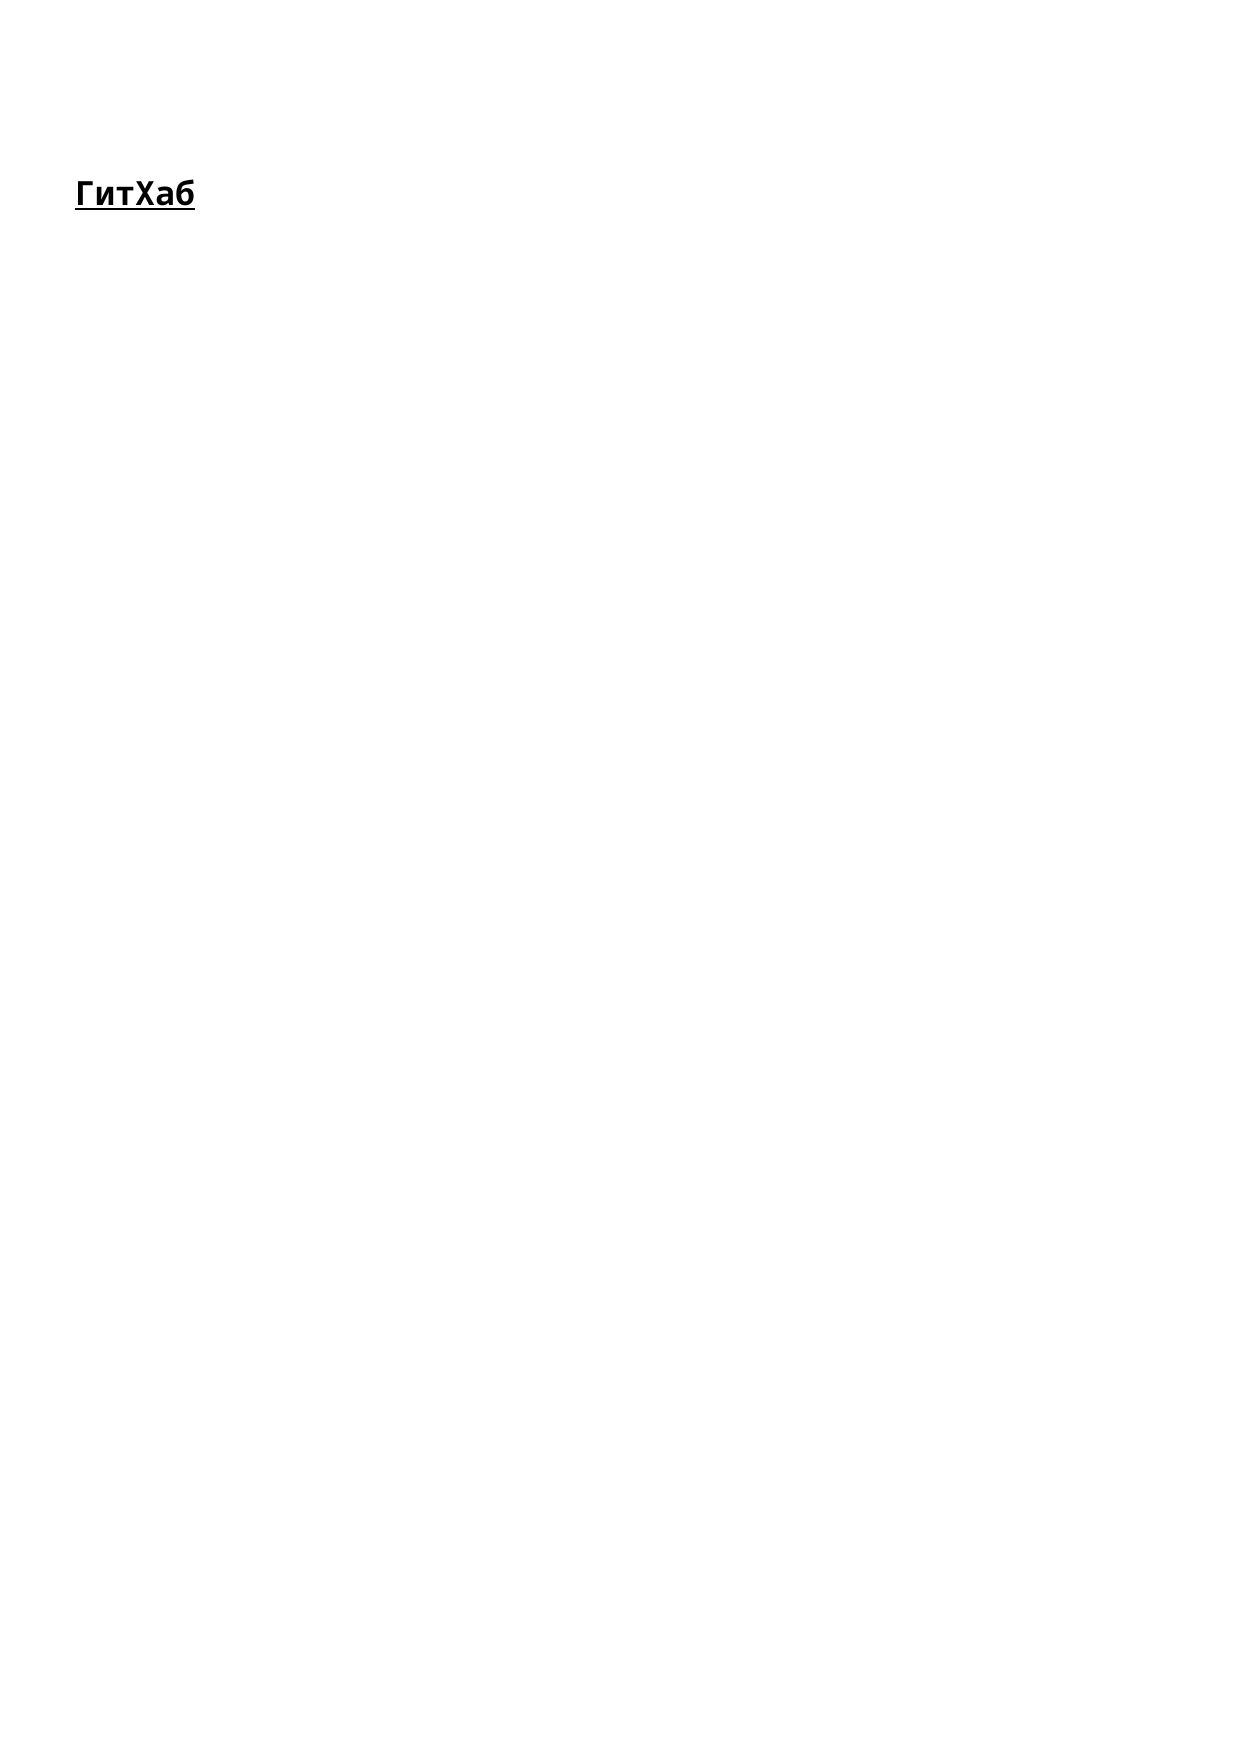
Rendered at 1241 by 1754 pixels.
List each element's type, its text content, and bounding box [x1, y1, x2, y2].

text ГитХаб [75, 169, 1165, 215]
